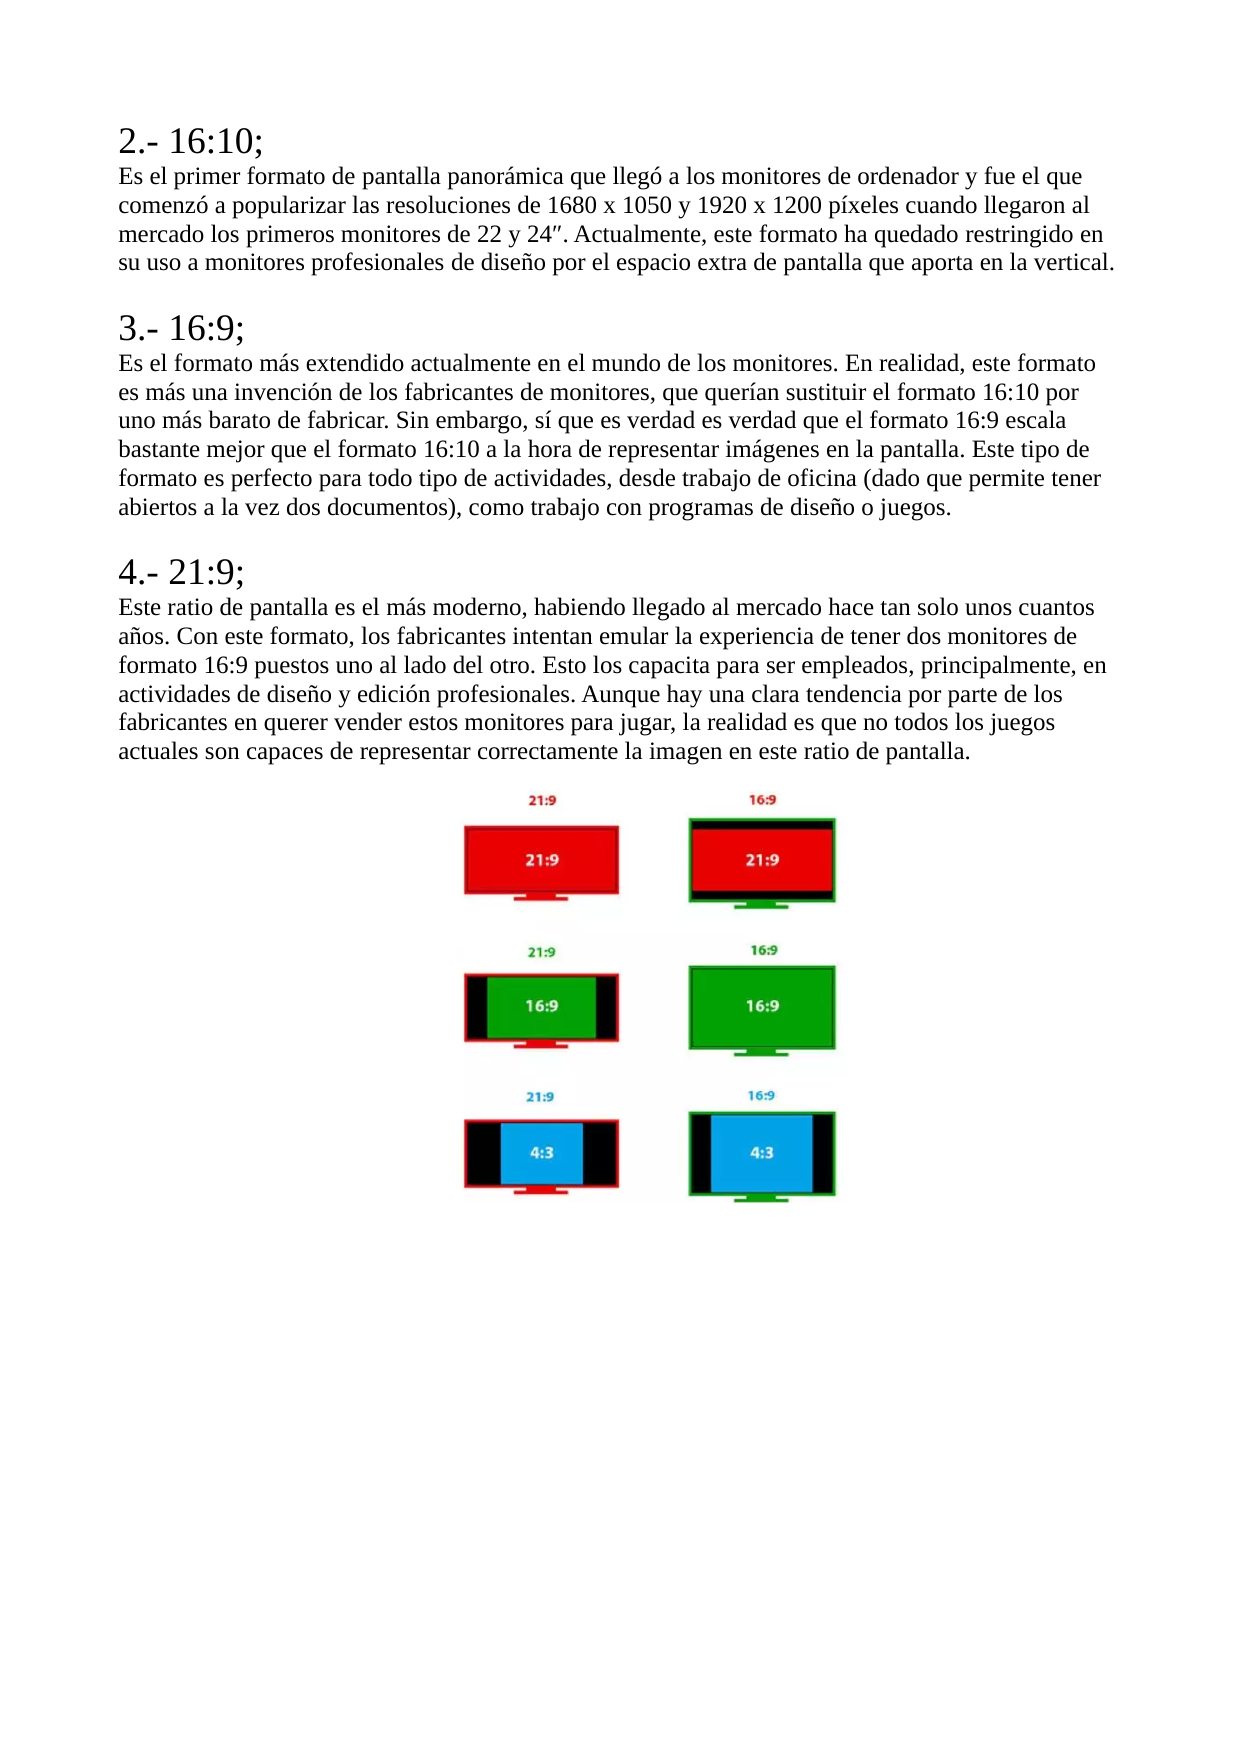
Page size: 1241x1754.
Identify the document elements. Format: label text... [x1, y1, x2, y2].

text Es el formato más extendido actualmente en el mundo de los monitores. En realidad, este formato es más una invención de los fabricantes de monitores, que querían sustituir el formato 16:10 por uno más barato de fabricar. Sin embargo, sí que es verdad es verdad que el formato 16:9 escala bastante mejor que el formato 16:10 a la hora de representar imágenes en la pantalla. Este tipo de formato es perfecto para todo tipo de actividades, desde trabajo de oficina (dado que permite tener abiertos a la vez dos documentos), como trabajo con programas de diseño o juegos. [118, 348, 1122, 521]
text 2.- 16:10; [118, 118, 1122, 161]
text Este ratio de pantalla es el más moderno, habiendo llegado al mercado hace tan solo unos cuantos años. Con este formato, los fabricantes intentan emular la experiencia de tener dos monitores de formato 16:9 puestos uno al lado del otro. Esto los capacita para ser empleados, principalmente, en actividades de diseño y edición profesionales. Aunque hay una clara tendencia por parte de los fabricantes en querer vender estos monitores para jugar, la realidad es que no todos los juegos actuales son capaces de representar correctamente la imagen en este ratio de pantalla. [118, 592, 1122, 765]
picture [445, 790, 848, 1203]
text 3.- 16:9; [118, 305, 1122, 348]
text Es el primer formato de pantalla panorámica que llegó a los monitores de ordenador y fue el que comenzó a popularizar las resoluciones de 1680 x 1050 y 1920 x 1200 píxeles cuando llegaron al mercado los primeros monitores de 22 y 24″. Actualmente, este formato ha quedado restringido en su uso a monitores profesionales de diseño por el espacio extra de pantalla que aporta en la vertical. [118, 161, 1122, 276]
text 4.- 21:9; [118, 549, 1122, 592]
